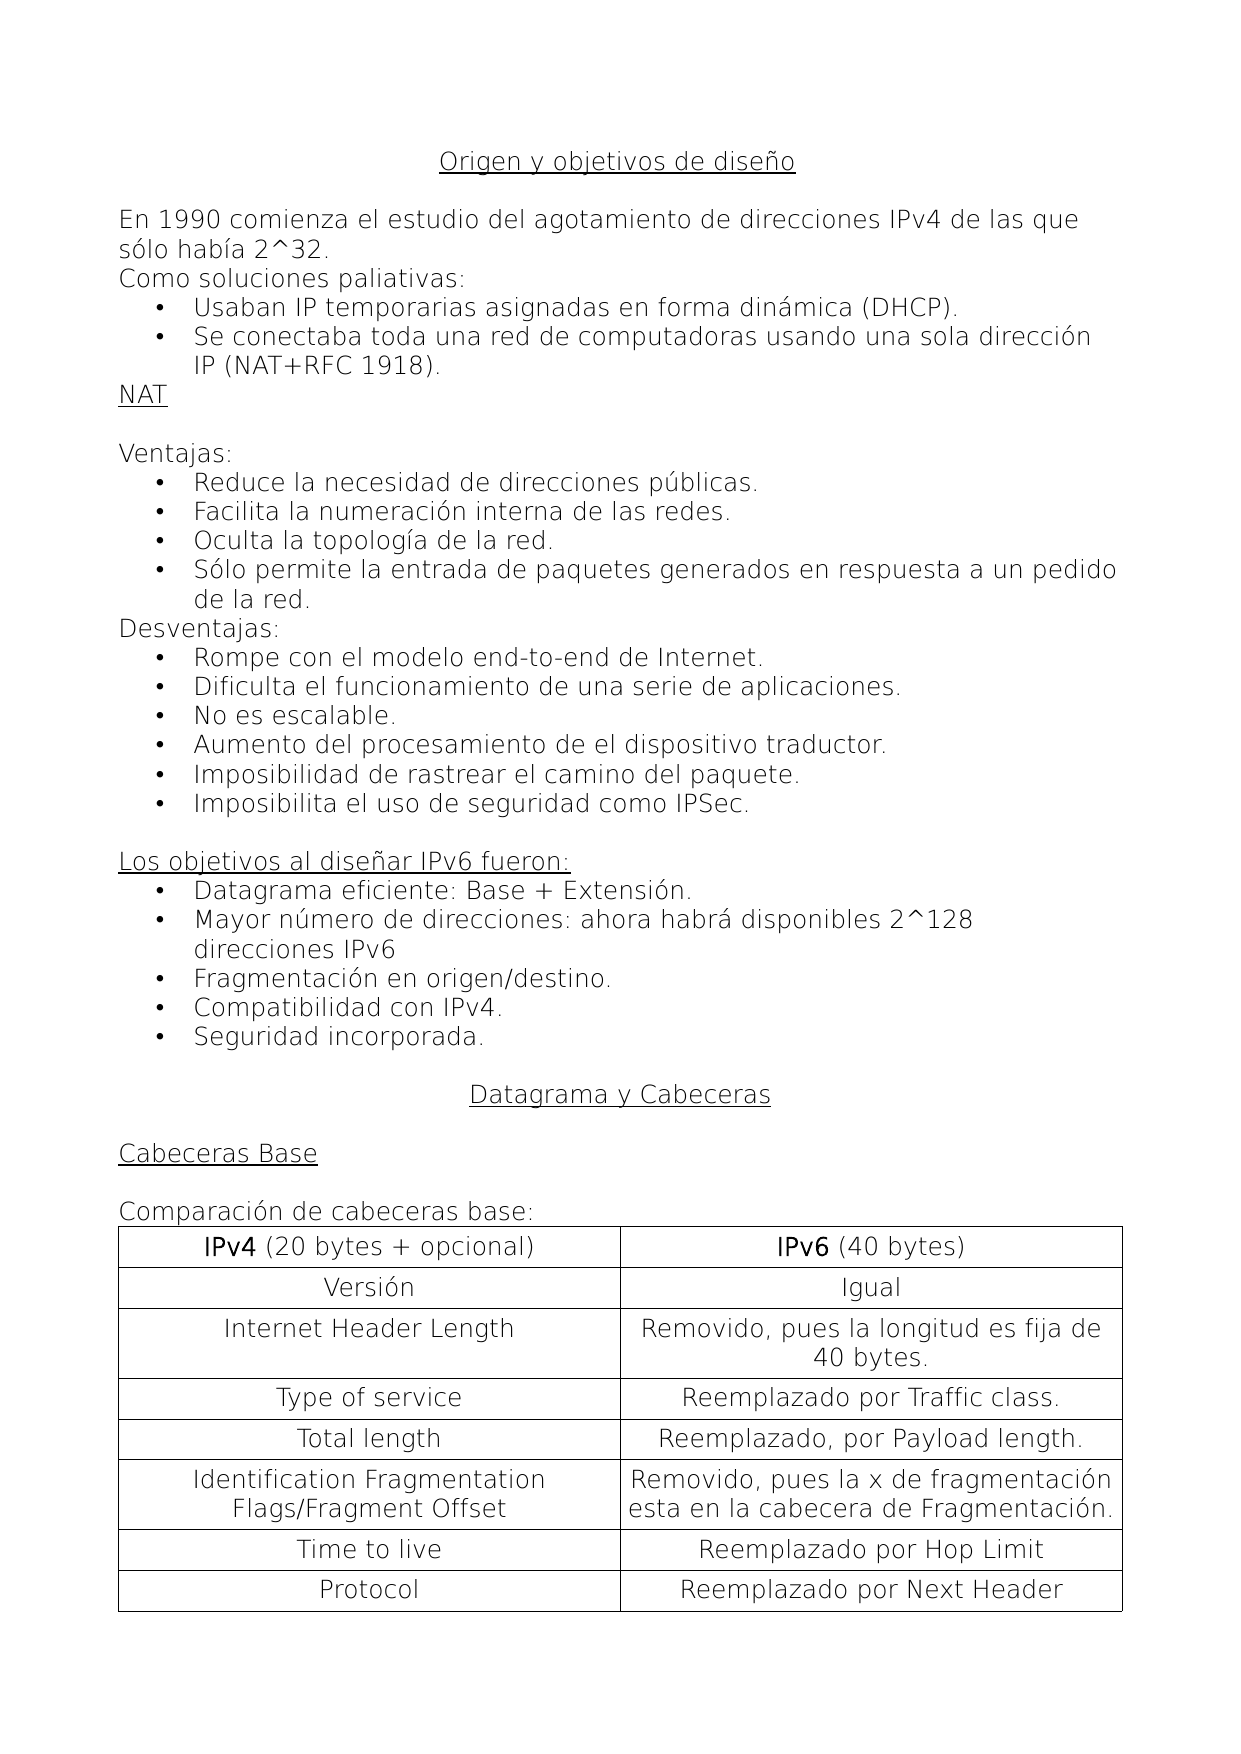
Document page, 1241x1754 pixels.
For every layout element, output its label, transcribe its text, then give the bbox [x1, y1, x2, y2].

text Comparación de cabeceras base: [118, 1197, 1122, 1226]
list Aumento del procesamiento de el dispositivo traductor. [156, 731, 1122, 760]
table_cell Reemplazado por Traffic class. [621, 1379, 1122, 1418]
list Reduce la necesidad de direcciones públicas. [156, 468, 1122, 497]
table_cell Removido, pues la x de fragmentación esta en la cabecera de Fragmentación. [621, 1460, 1122, 1529]
table_cell Reemplazado por Hop Limit [621, 1530, 1122, 1570]
text Como soluciones paliativas: [118, 264, 1122, 293]
text Los objetivos al diseñar IPv6 fueron: [118, 847, 1122, 876]
list Mayor número de direcciones: ahora habrá disponibles 2^128 direcciones IPv6 [156, 906, 1122, 964]
list Facilita la numeración interna de las redes. [156, 497, 1122, 526]
text En 1990 comienza el estudio del agotamiento de direcciones IPv4 de las que sólo había 2^32. [118, 206, 1122, 264]
list Rompe con el modelo end-to-end de Internet. [156, 643, 1122, 672]
table_cell Type of service [119, 1379, 620, 1418]
list Se conectaba toda una red de computadoras usando una sola dirección IP (NAT+RFC 1918). [156, 322, 1122, 381]
list Oculta la topología de la red. [156, 526, 1122, 556]
table_cell Total length [119, 1420, 620, 1459]
list Imposibilidad de rastrear el camino del paquete. [156, 760, 1122, 789]
table_header IPv4 (20 bytes + opcional) [119, 1227, 620, 1267]
list Sólo permite la entrada de paquetes generados en respuesta a un pedido de la red. [156, 556, 1122, 614]
table_cell Time to live [119, 1530, 620, 1570]
table_cell Internet Header Length [119, 1309, 620, 1378]
text Ventajas: [118, 439, 1122, 468]
table_cell Identification Fragmentation Flags/Fragment Offset [119, 1460, 620, 1529]
text Datagrama y Cabeceras [118, 1081, 1122, 1110]
text Cabeceras Base [118, 1139, 1122, 1168]
table_cell Protocol [119, 1571, 620, 1611]
table_header IPv6 (40 bytes) [621, 1227, 1122, 1267]
table_cell Removido, pues la longitud es fija de 40 bytes. [621, 1309, 1122, 1378]
list Datagrama eficiente: Base + Extensión. [156, 876, 1122, 906]
text Origen y objetivos de diseño [112, 147, 1122, 176]
table_cell Reemplazado por Next Header [621, 1571, 1122, 1611]
list Compatibilidad con IPv4. [156, 993, 1122, 1022]
list Imposibilita el uso de seguridad como IPSec. [156, 789, 1122, 818]
table_cell Reemplazado, por Payload length. [621, 1420, 1122, 1459]
table_cell Igual [621, 1268, 1122, 1308]
list Usaban IP temporarias asignadas en forma dinámica (DHCP). [156, 293, 1122, 322]
text Desventajas: [118, 614, 1122, 643]
list No es escalable. [156, 701, 1122, 731]
text NAT [118, 381, 1122, 410]
list Fragmentación en origen/destino. [156, 964, 1122, 993]
list Dificulta el funcionamiento de una serie de aplicaciones. [156, 672, 1122, 701]
list Seguridad incorporada. [156, 1022, 1122, 1051]
table_cell Versión [119, 1268, 620, 1308]
